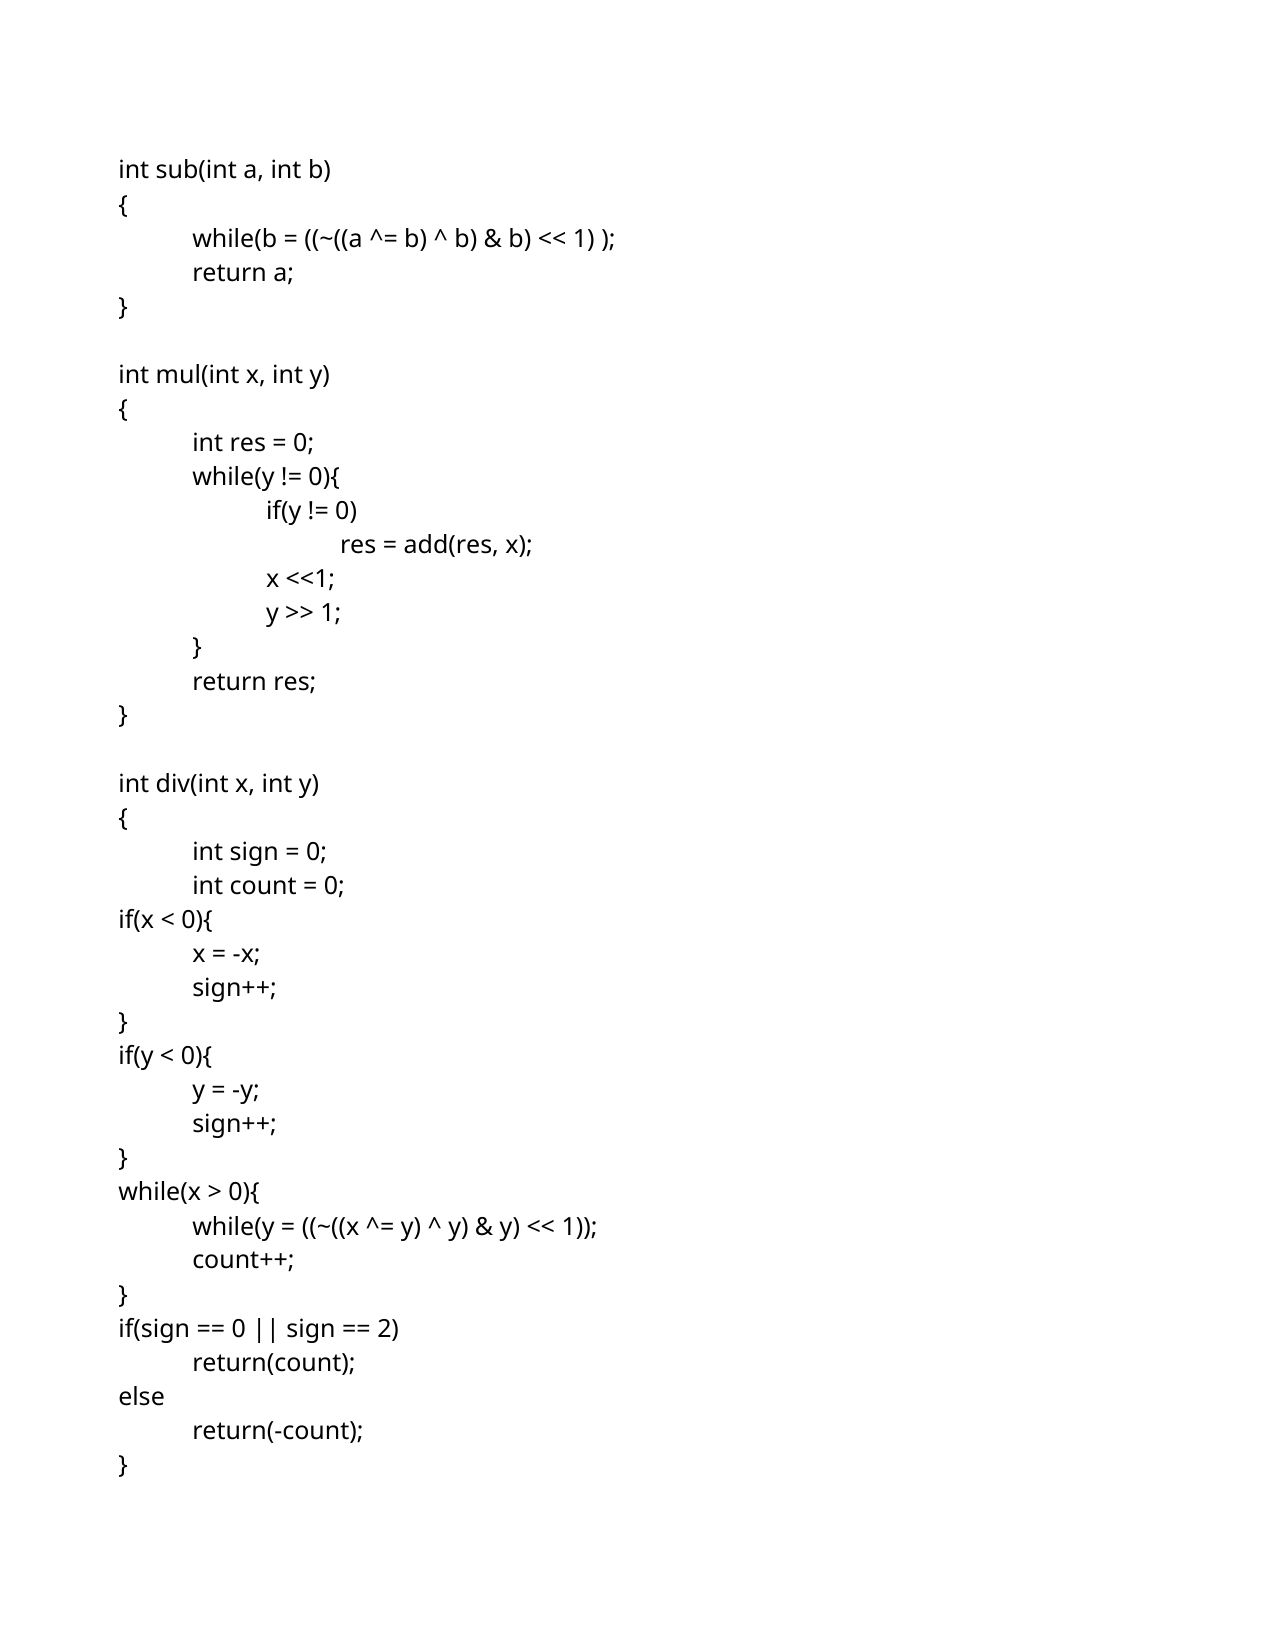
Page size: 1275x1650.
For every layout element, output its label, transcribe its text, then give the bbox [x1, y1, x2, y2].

text if(y < 0){ [118, 1038, 1157, 1072]
text } [118, 1140, 1157, 1174]
text return(-count); [118, 1412, 1157, 1447]
text count++; [118, 1242, 1157, 1276]
text x = -x; [118, 936, 1157, 970]
text } [118, 288, 1157, 322]
text else [118, 1378, 1157, 1412]
text sign++; [118, 970, 1157, 1004]
text while(x > 0){ [118, 1174, 1157, 1208]
text return res; [118, 663, 1157, 697]
text int div(int x, int y) [118, 765, 1157, 799]
text } [118, 1004, 1157, 1038]
text while(b = ((~((a ^= b) ^ b) & b) << 1) ); [118, 220, 1157, 254]
text while(y = ((~((x ^= y) ^ y) & y) << 1)); [118, 1208, 1157, 1242]
text int sub(int a, int b) [118, 152, 1157, 186]
text { [118, 186, 1157, 220]
text while(y != 0){ [118, 459, 1157, 493]
text } [118, 1447, 1157, 1481]
text if(y != 0) [118, 493, 1157, 527]
text { [118, 799, 1157, 833]
text int sign = 0; [118, 833, 1157, 867]
text if(sign == 0 || sign == 2) [118, 1310, 1157, 1344]
text int count = 0; [118, 867, 1157, 902]
text y = -y; [118, 1072, 1157, 1106]
text } [118, 1276, 1157, 1310]
text if(x < 0){ [118, 902, 1157, 936]
text int res = 0; [118, 425, 1157, 459]
text sign++; [118, 1106, 1157, 1140]
text return a; [118, 254, 1157, 288]
text y >> 1; [118, 595, 1157, 629]
text int mul(int x, int y) [118, 357, 1157, 391]
text } [118, 697, 1157, 731]
text { [118, 391, 1157, 425]
text return(count); [118, 1344, 1157, 1378]
text x <<1; [118, 561, 1157, 595]
text res = add(res, x); [118, 527, 1157, 561]
text } [118, 629, 1157, 663]
